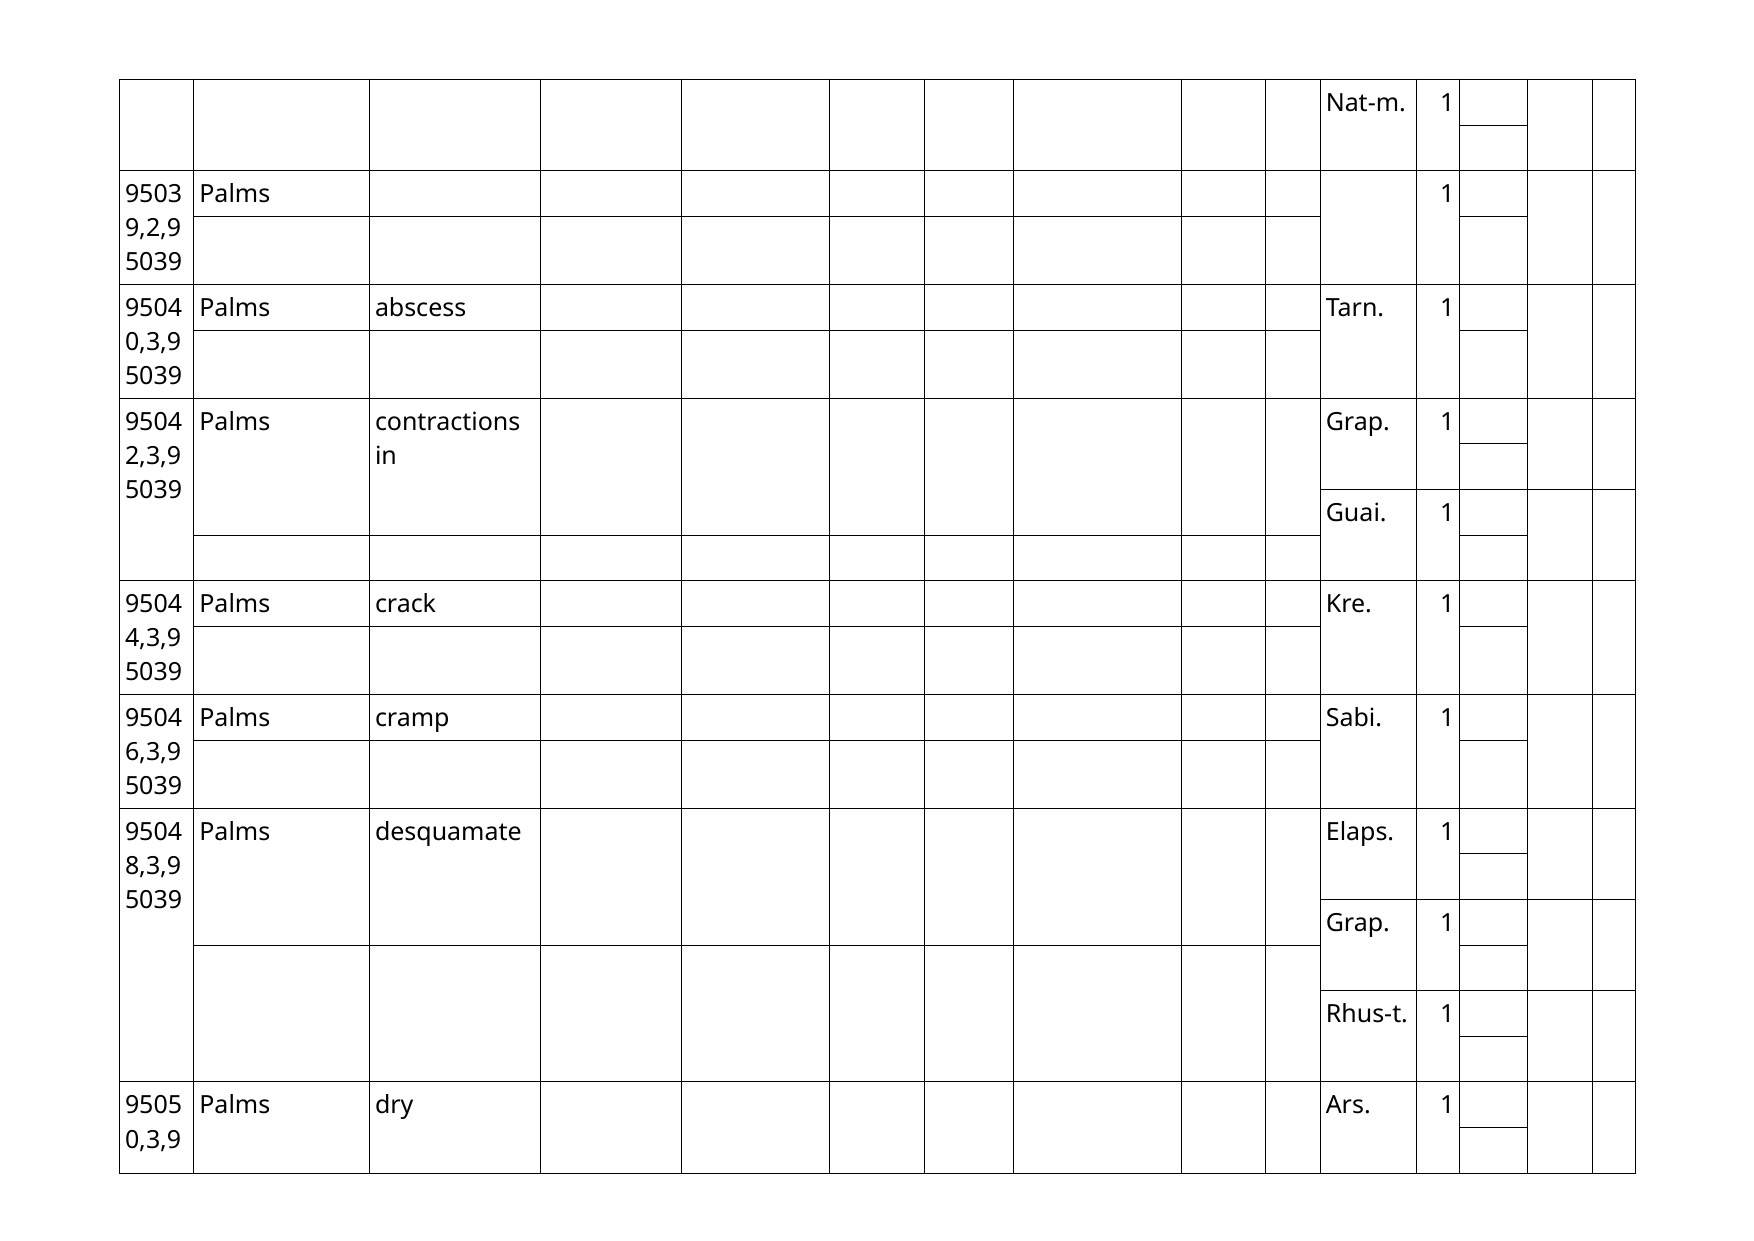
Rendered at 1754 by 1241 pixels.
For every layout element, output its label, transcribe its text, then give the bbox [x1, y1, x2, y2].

table_cell Palms [194, 399, 369, 534]
table_cell [682, 741, 829, 808]
table_cell Palms [194, 171, 369, 216]
table_cell [1460, 171, 1527, 216]
table_cell 95042,3,95039 [120, 399, 193, 580]
table_cell [194, 536, 369, 580]
table_cell [541, 80, 681, 170]
table_cell [1182, 809, 1265, 944]
table_cell [194, 217, 369, 284]
table_cell [1528, 80, 1592, 170]
table_cell 95040,3,95039 [120, 285, 193, 398]
table_cell [1593, 399, 1635, 489]
table_cell [1460, 285, 1527, 329]
table_cell [370, 80, 540, 170]
table_cell [925, 536, 1013, 580]
table_cell [1593, 1082, 1635, 1173]
table_cell 95039,2,95039 [120, 171, 193, 284]
table_cell [370, 741, 540, 808]
table_cell [1266, 399, 1320, 534]
table_cell 1 [1417, 695, 1459, 808]
table_cell [1460, 946, 1527, 990]
table_cell [925, 627, 1013, 694]
table_cell [1593, 991, 1635, 1081]
table_cell [1266, 741, 1320, 808]
table_cell 1 [1417, 171, 1459, 284]
table_cell cramp [370, 695, 540, 739]
table_cell [682, 399, 829, 534]
table_cell [925, 80, 1013, 170]
table_cell [830, 627, 924, 694]
table_cell [1266, 695, 1320, 739]
table_cell contractions in [370, 399, 540, 534]
table_cell [682, 331, 829, 398]
table_cell [1528, 581, 1592, 694]
table_cell [370, 171, 540, 216]
table_cell [1528, 171, 1592, 284]
table_cell [830, 331, 924, 398]
table_cell [1593, 285, 1635, 398]
table_cell [1593, 695, 1635, 808]
table_cell [541, 809, 681, 944]
table_cell [830, 285, 924, 329]
table_cell [682, 80, 829, 170]
table_cell [1182, 741, 1265, 808]
table_cell [1266, 285, 1320, 329]
table_cell Ars. [1321, 1082, 1416, 1173]
table_cell Rhus-t. [1321, 991, 1416, 1081]
table_cell [1182, 217, 1265, 284]
table_cell 95044,3,95039 [120, 581, 193, 694]
table_cell abscess [370, 285, 540, 329]
table_cell [1266, 946, 1320, 1081]
table_cell [1014, 946, 1181, 1081]
table_cell Grap. [1321, 399, 1416, 489]
table_cell [1460, 536, 1527, 580]
table_cell [1593, 809, 1635, 899]
table_cell Grap. [1321, 900, 1416, 990]
table_cell [1528, 991, 1592, 1081]
table_cell [830, 399, 924, 534]
table_cell [1014, 536, 1181, 580]
table_cell [682, 946, 829, 1081]
table_cell [120, 80, 193, 170]
table_cell [682, 627, 829, 694]
table_cell [925, 809, 1013, 944]
table_cell [541, 171, 681, 216]
table_cell 1 [1417, 900, 1459, 990]
table_cell [1014, 1082, 1181, 1173]
table_cell Palms [194, 695, 369, 739]
table_cell [1528, 809, 1592, 899]
table_cell Sabi. [1321, 695, 1416, 808]
table_cell [1460, 695, 1527, 739]
table_cell 95048,3,95039 [120, 809, 193, 1081]
table_cell Palms [194, 581, 369, 626]
table_cell [1460, 1128, 1527, 1173]
table_cell 1 [1417, 991, 1459, 1081]
table_cell [682, 1082, 829, 1173]
table_cell [682, 217, 829, 284]
table_cell [925, 946, 1013, 1081]
table_cell Guai. [1321, 490, 1416, 580]
table_cell [194, 627, 369, 694]
table_cell 1 [1417, 80, 1459, 170]
table_cell 1 [1417, 490, 1459, 580]
table_cell [1528, 695, 1592, 808]
table_cell [1014, 171, 1181, 216]
table_cell [1460, 490, 1527, 534]
table_cell [1266, 217, 1320, 284]
table_cell [541, 217, 681, 284]
table_cell 95046,3,95039 [120, 695, 193, 808]
table_cell [925, 171, 1013, 216]
table_cell [1266, 809, 1320, 944]
table_cell [830, 809, 924, 944]
table_cell [194, 946, 369, 1081]
table_cell [1266, 1082, 1320, 1173]
table_cell [1182, 946, 1265, 1081]
table_cell dry [370, 1082, 540, 1173]
table_cell [1014, 217, 1181, 284]
table_cell [682, 171, 829, 216]
table_cell [830, 80, 924, 170]
table_cell [1528, 1082, 1592, 1173]
table_cell [1014, 399, 1181, 534]
table_cell [830, 536, 924, 580]
table_cell [925, 695, 1013, 739]
table_cell [830, 581, 924, 626]
table_cell [1593, 581, 1635, 694]
table_cell [1528, 399, 1592, 489]
table_cell [1460, 126, 1527, 170]
table_cell [925, 741, 1013, 808]
table_cell [1014, 741, 1181, 808]
table_cell 95050,3,9 [120, 1082, 193, 1173]
table_cell [1460, 991, 1527, 1036]
table_cell [1460, 331, 1527, 398]
table_cell [1460, 80, 1527, 124]
table_cell [925, 331, 1013, 398]
table_cell Tarn. [1321, 285, 1416, 398]
table_cell [925, 1082, 1013, 1173]
table_cell 1 [1417, 1082, 1459, 1173]
table_cell [541, 946, 681, 1081]
table_cell [1266, 581, 1320, 626]
table_cell [1460, 854, 1527, 899]
table_cell [1266, 171, 1320, 216]
table_cell [194, 80, 369, 170]
table_cell [1321, 171, 1416, 284]
table_cell [1528, 490, 1592, 580]
table_cell [1460, 1082, 1527, 1127]
table_cell [830, 217, 924, 284]
table_cell [1460, 809, 1527, 853]
table_cell [1182, 695, 1265, 739]
table_cell [370, 946, 540, 1081]
table_cell Nat-m. [1321, 80, 1416, 170]
table_cell [370, 627, 540, 694]
table_cell [1182, 331, 1265, 398]
table_cell Kre. [1321, 581, 1416, 694]
table_cell [194, 741, 369, 808]
table_cell Palms [194, 1082, 369, 1173]
table_cell [1593, 171, 1635, 284]
table_cell [1182, 285, 1265, 329]
table_cell [682, 581, 829, 626]
table_cell 1 [1417, 581, 1459, 694]
table_cell [541, 741, 681, 808]
table_cell [830, 741, 924, 808]
table_cell [1014, 331, 1181, 398]
table_cell [1182, 536, 1265, 580]
table_cell [1182, 399, 1265, 534]
table_cell [370, 217, 540, 284]
table_cell [541, 285, 681, 329]
table_cell 1 [1417, 399, 1459, 489]
table_cell [194, 331, 369, 398]
table_cell [541, 695, 681, 739]
table_cell [1014, 80, 1181, 170]
table_cell [1182, 171, 1265, 216]
table_cell Palms [194, 285, 369, 329]
table_cell [541, 536, 681, 580]
table_cell [925, 217, 1013, 284]
table_cell [1266, 80, 1320, 170]
table_cell [541, 581, 681, 626]
table_cell [925, 399, 1013, 534]
table_cell [682, 695, 829, 739]
table_cell [1014, 285, 1181, 329]
table_cell Palms [194, 809, 369, 944]
table_cell [1266, 331, 1320, 398]
table_cell [682, 285, 829, 329]
table_cell [1266, 536, 1320, 580]
table_cell [1014, 695, 1181, 739]
table_cell [1460, 900, 1527, 944]
table_cell [830, 171, 924, 216]
table_cell [1182, 581, 1265, 626]
table_cell [1014, 627, 1181, 694]
table_cell [1460, 217, 1527, 284]
table_cell [1460, 627, 1527, 694]
table_cell [1266, 627, 1320, 694]
table_cell [925, 581, 1013, 626]
table_cell [682, 809, 829, 944]
table_cell [370, 331, 540, 398]
table_cell [1528, 285, 1592, 398]
table_cell crack [370, 581, 540, 626]
table_cell [1014, 809, 1181, 944]
table_cell 1 [1417, 285, 1459, 398]
table_cell [1593, 80, 1635, 170]
table_cell [1460, 399, 1527, 443]
table_cell [1014, 581, 1181, 626]
table_cell [541, 331, 681, 398]
table_cell [830, 946, 924, 1081]
table_cell [541, 627, 681, 694]
table_cell [830, 695, 924, 739]
table_cell [925, 285, 1013, 329]
table_cell desquamate [370, 809, 540, 944]
table_cell [1460, 444, 1527, 489]
table_cell Elaps. [1321, 809, 1416, 899]
table_cell [1182, 80, 1265, 170]
table_cell [1182, 627, 1265, 694]
table_cell [830, 1082, 924, 1173]
table_cell [541, 399, 681, 534]
table_cell [1182, 1082, 1265, 1173]
table_cell [1460, 1037, 1527, 1081]
table_cell 1 [1417, 809, 1459, 899]
table_cell [1528, 900, 1592, 990]
table_cell [370, 536, 540, 580]
table_cell [1593, 490, 1635, 580]
table_cell [1460, 741, 1527, 808]
table_cell [1460, 581, 1527, 626]
table_cell [541, 1082, 681, 1173]
table_cell [1593, 900, 1635, 990]
table_cell [682, 536, 829, 580]
